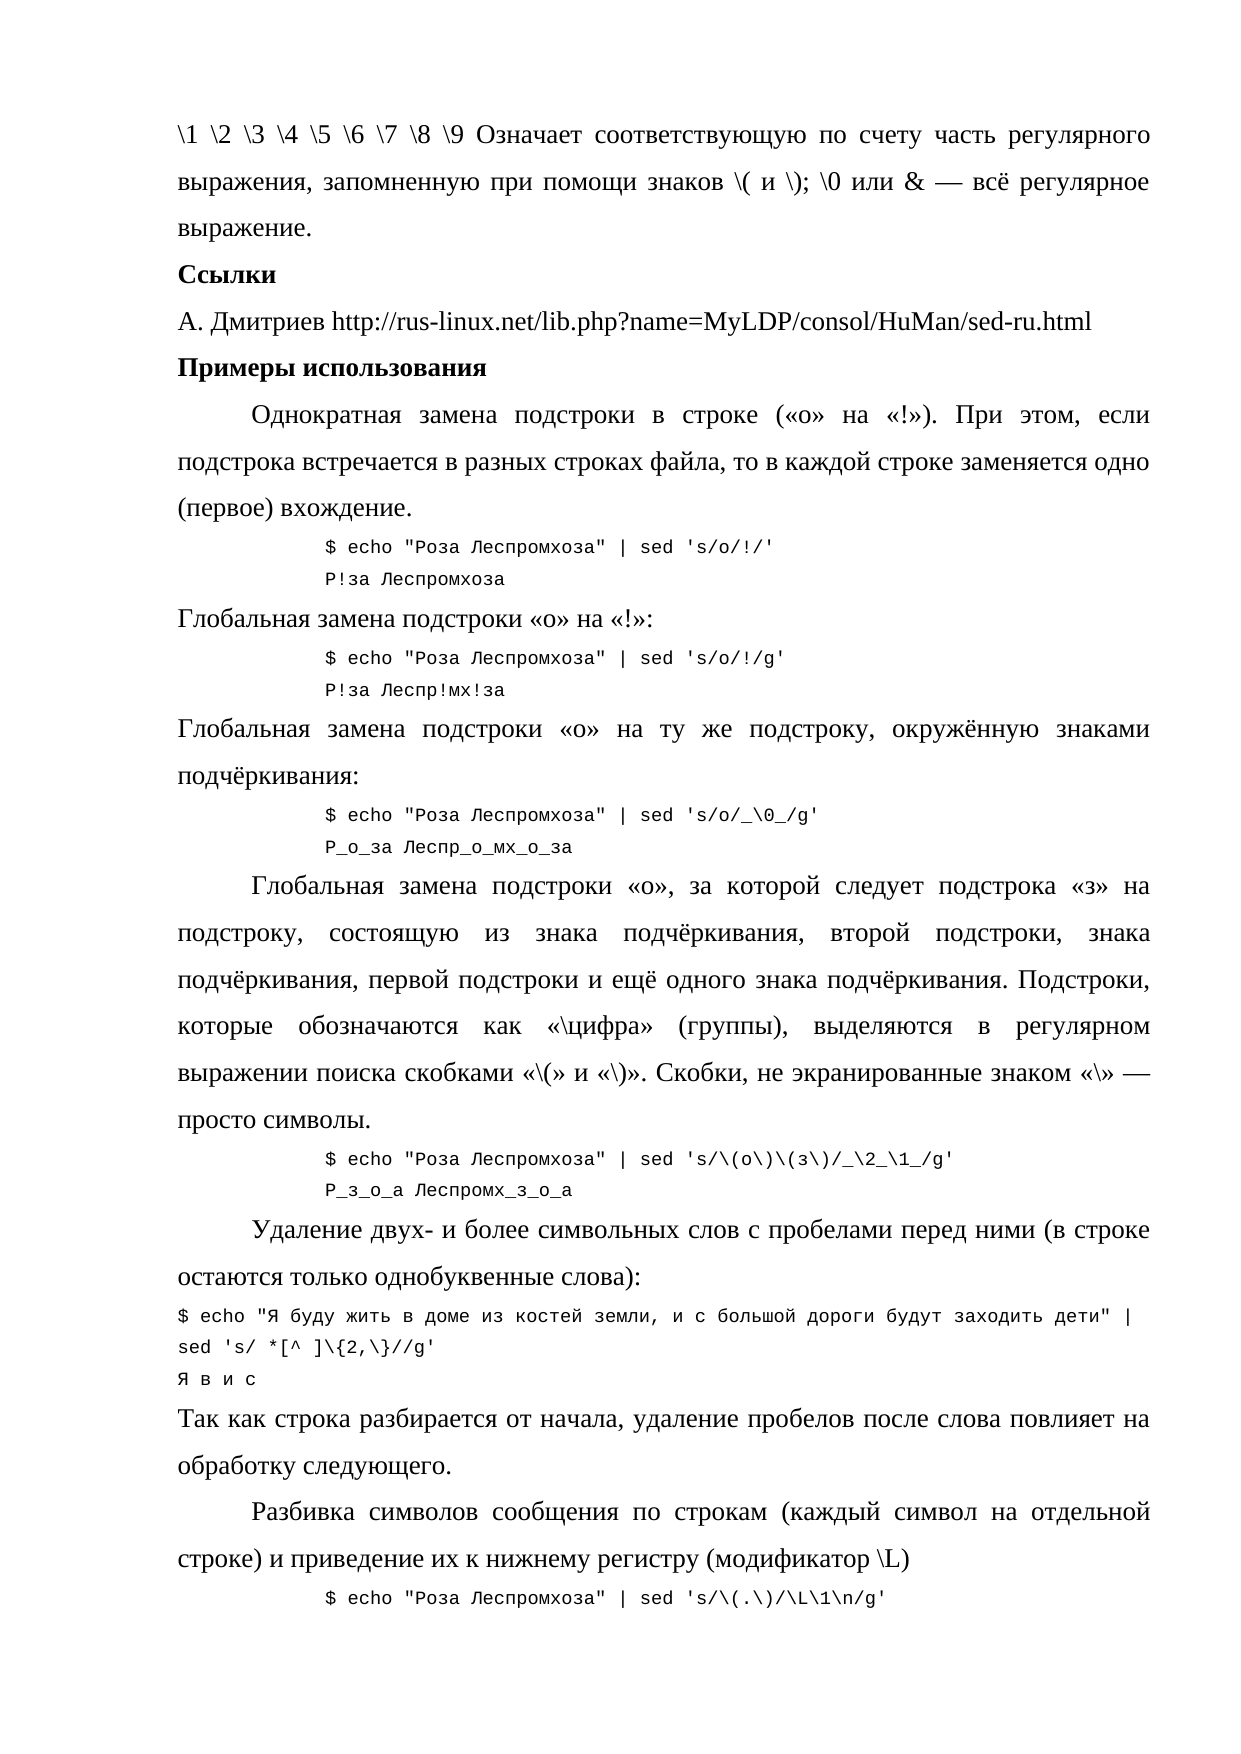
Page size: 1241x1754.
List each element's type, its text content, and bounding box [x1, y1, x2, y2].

text Я в и с [177, 1370, 1152, 1391]
text $ echo "Роза Леспромхоза" | sed 's/о/!/' [325, 538, 1152, 559]
subtitle Примеры использования [177, 351, 1152, 383]
text \1 \2 \3 \4 \5 \6 \7 \8 \9 Означает соответствующую по счету часть регулярного выражения, запомненную при помощи знаков \( и \); \0 или & — всё регулярное выражение. [177, 118, 1152, 243]
text А. Дмитриев http://rus-linux.net/lib.php?name=MyLDP/consol/HuMan/sed-ru.html [177, 305, 1152, 336]
text Однократная замена подстроки в строке («о» на «!»). При этом, если подстрока встречается в разных строках файла, то в каждой строке заменяется одно (первое) вхождение. [177, 398, 1152, 523]
text $ echo "Роза Леспромхоза" | sed 's/о/_\0_/g' [325, 806, 1152, 827]
text $ echo "Я буду жить в доме из костей земли, и с большой дороги будут заходить дети" | sed 's/ *[^ ]\{2,\}//g' [177, 1306, 1152, 1359]
text $ echo "Роза Леспромхоза" | sed 's/\(о\)\(з\)/_\2_\1_/g' [325, 1149, 1152, 1171]
text Р_о_за Леспр_о_мх_о_за [325, 837, 1152, 859]
text Так как строка разбирается от начала, удаление пробелов после слова повлияет на обработку следующего. [177, 1402, 1152, 1480]
text Глобальная замена подстроки «о», за которой следует подстрока «з» на подстроку, состоящую из знака подчёркивания, второй подстроки, знака подчёркивания, первой подстроки и ещё одного знака подчёркивания. Подстроки, которые обозначаются как «\цифра» (группы), выделяются в регулярном выражении поиска скобками «\(» и «\)». Скобки, не экранированные знаком «\» — просто символы. [177, 869, 1152, 1134]
text $ echo "Роза Леспромхоза" | sed 's/\(.\)/\L\1\n/g' [325, 1589, 1152, 1610]
text Удаление двух- и более символьных слов с пробелами перед ними (в строке остаются только однобуквенные слова): [177, 1213, 1152, 1291]
text Р!за Леспромхоза [325, 570, 1152, 591]
subtitle Ссылки [177, 258, 1152, 289]
text $ echo "Роза Леспромхоза" | sed 's/о/!/g' [325, 648, 1152, 670]
text Разбивка символов сообщения по строкам (каждый символ на отдельной строке) и приведение их к нижнему регистру (модификатор \L) [177, 1495, 1152, 1573]
text Глобальная замена подстроки «о» на ту же подстроку, окружённую знаками подчёркивания: [177, 712, 1152, 790]
text Р!за Леспр!мх!за [325, 680, 1152, 702]
text Р_з_о_а Леспромх_з_о_а [325, 1181, 1152, 1202]
text Глобальная замена подстроки «о» на «!»: [177, 602, 1152, 633]
